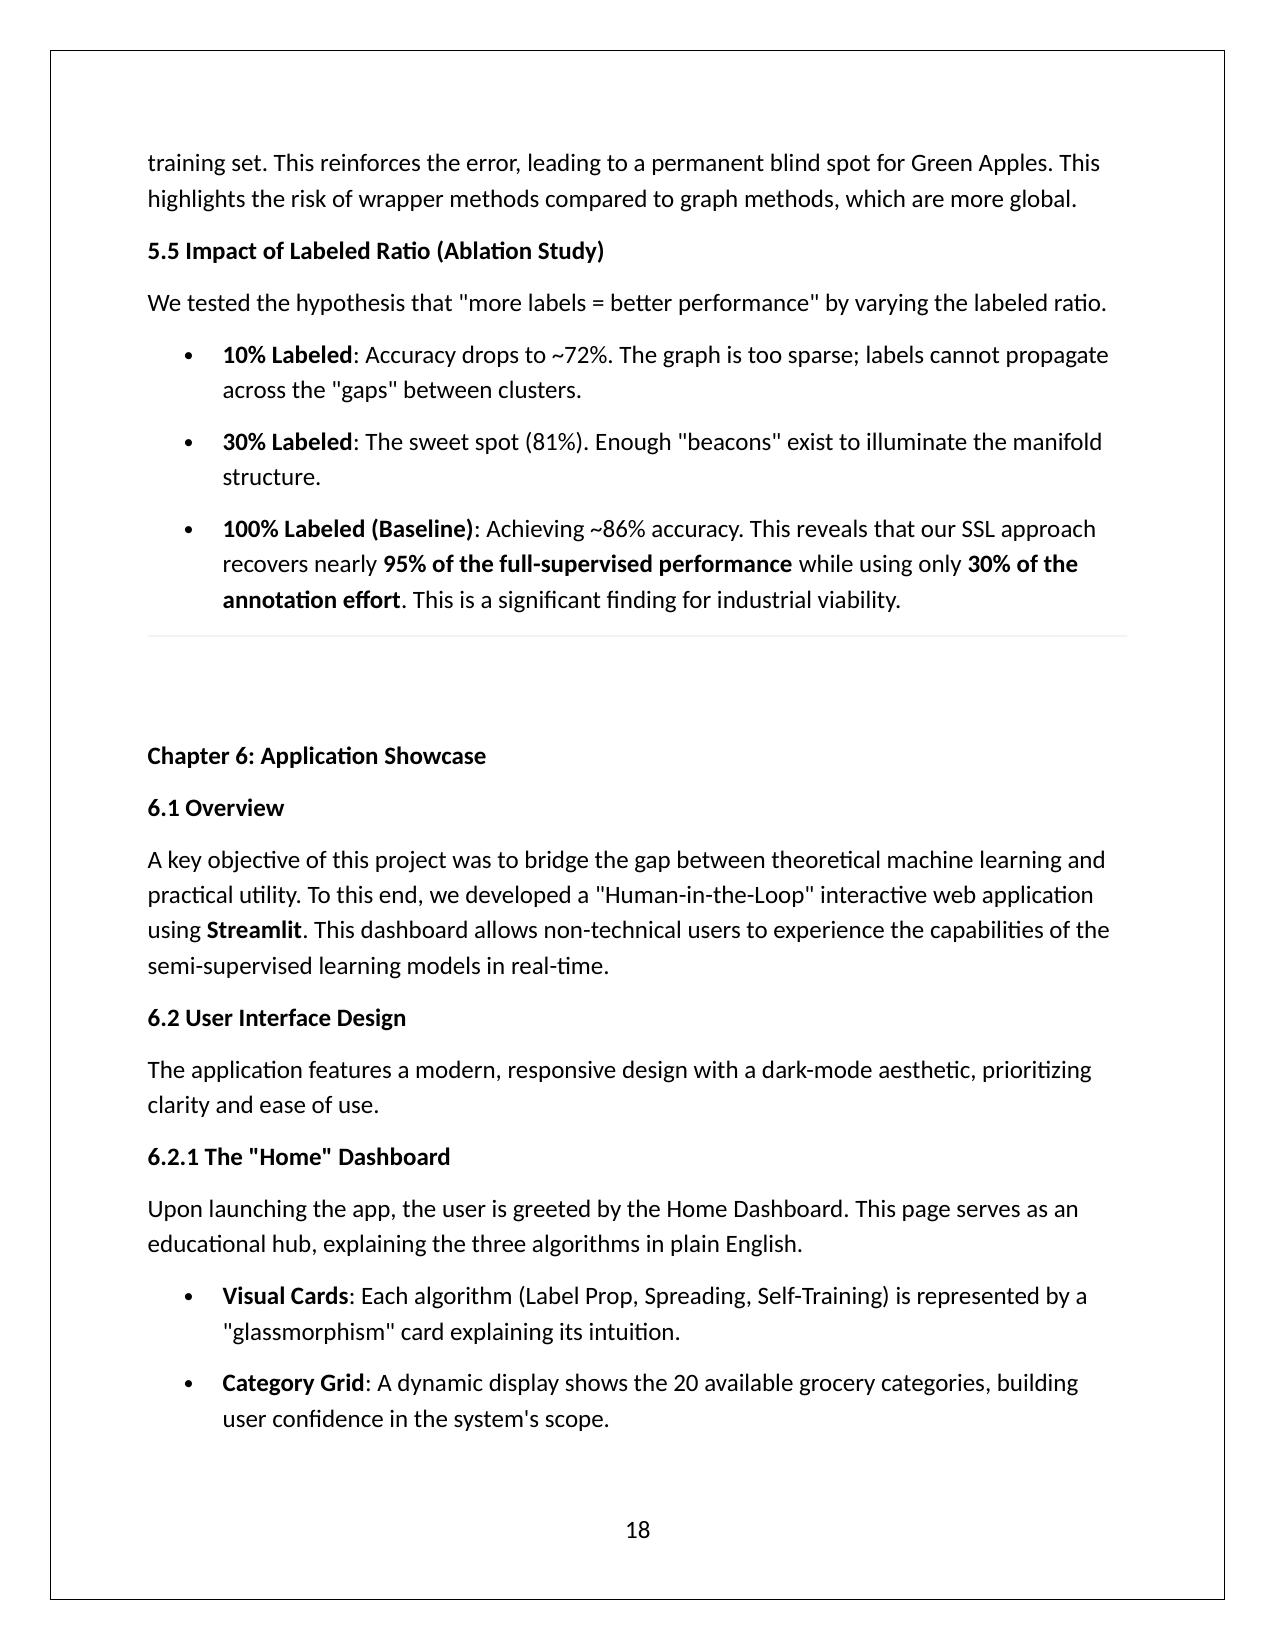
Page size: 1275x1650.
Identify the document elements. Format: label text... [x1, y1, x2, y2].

list 100% Labeled (Baseline): Achieving ~86% accuracy. This reveals that our SSL approach recovers nearly 95% of the full-supervised performance while using only 30% of the annotation effort. This is a significant finding for industrial viability. [185, 513, 1127, 614]
text 6.1 Overview [147, 792, 1127, 822]
text 6.2 User Interface Design [147, 1002, 1127, 1032]
text We tested the hypothesis that "more labels = better performance" by varying the labeled ratio. [147, 287, 1127, 317]
text Upon launching the app, the user is greeted by the Home Dashboard. This page serves as an educational hub, explaining the three algorithms in plain English. [147, 1193, 1127, 1259]
list 30% Labeled: The sweet spot (81%). Enough "beacons" exist to illuminate the manifold structure. [185, 426, 1127, 492]
text A key objective of this project was to bridge the gap between theoretical machine learning and practical utility. To this end, we developed a "Human-in-the-Loop" interactive web application using Streamlit. This dashboard allows non-technical users to experience the capabilities of the semi-supervised learning models in real-time. [147, 844, 1127, 980]
list 10% Labeled: Accuracy drops to ~72%. The graph is too sparse; labels cannot propagate across the "gaps" between clusters. [185, 339, 1127, 404]
text Chapter 6: Application Showcase [147, 740, 1127, 770]
text The application features a modern, responsive design with a dark-mode aesthetic, prioritizing clarity and ease of use. [147, 1054, 1127, 1119]
list Category Grid: A dynamic display shows the 20 available grocery categories, building user confidence in the system's scope. [185, 1368, 1127, 1433]
text training set. This reinforces the error, leading to a permanent blind spot for Green Apples. This highlights the risk of wrapper methods compared to graph methods, which are more global. [147, 147, 1127, 213]
list Visual Cards: Each algorithm (Label Prop, Spreading, Self-Training) is represented by a "glassmorphism" card explaining its intuition. [185, 1280, 1127, 1346]
text 6.2.1 The "Home" Dashboard [147, 1141, 1127, 1172]
text 5.5 Impact of Labeled Ratio (Ablation Study) [147, 235, 1127, 265]
